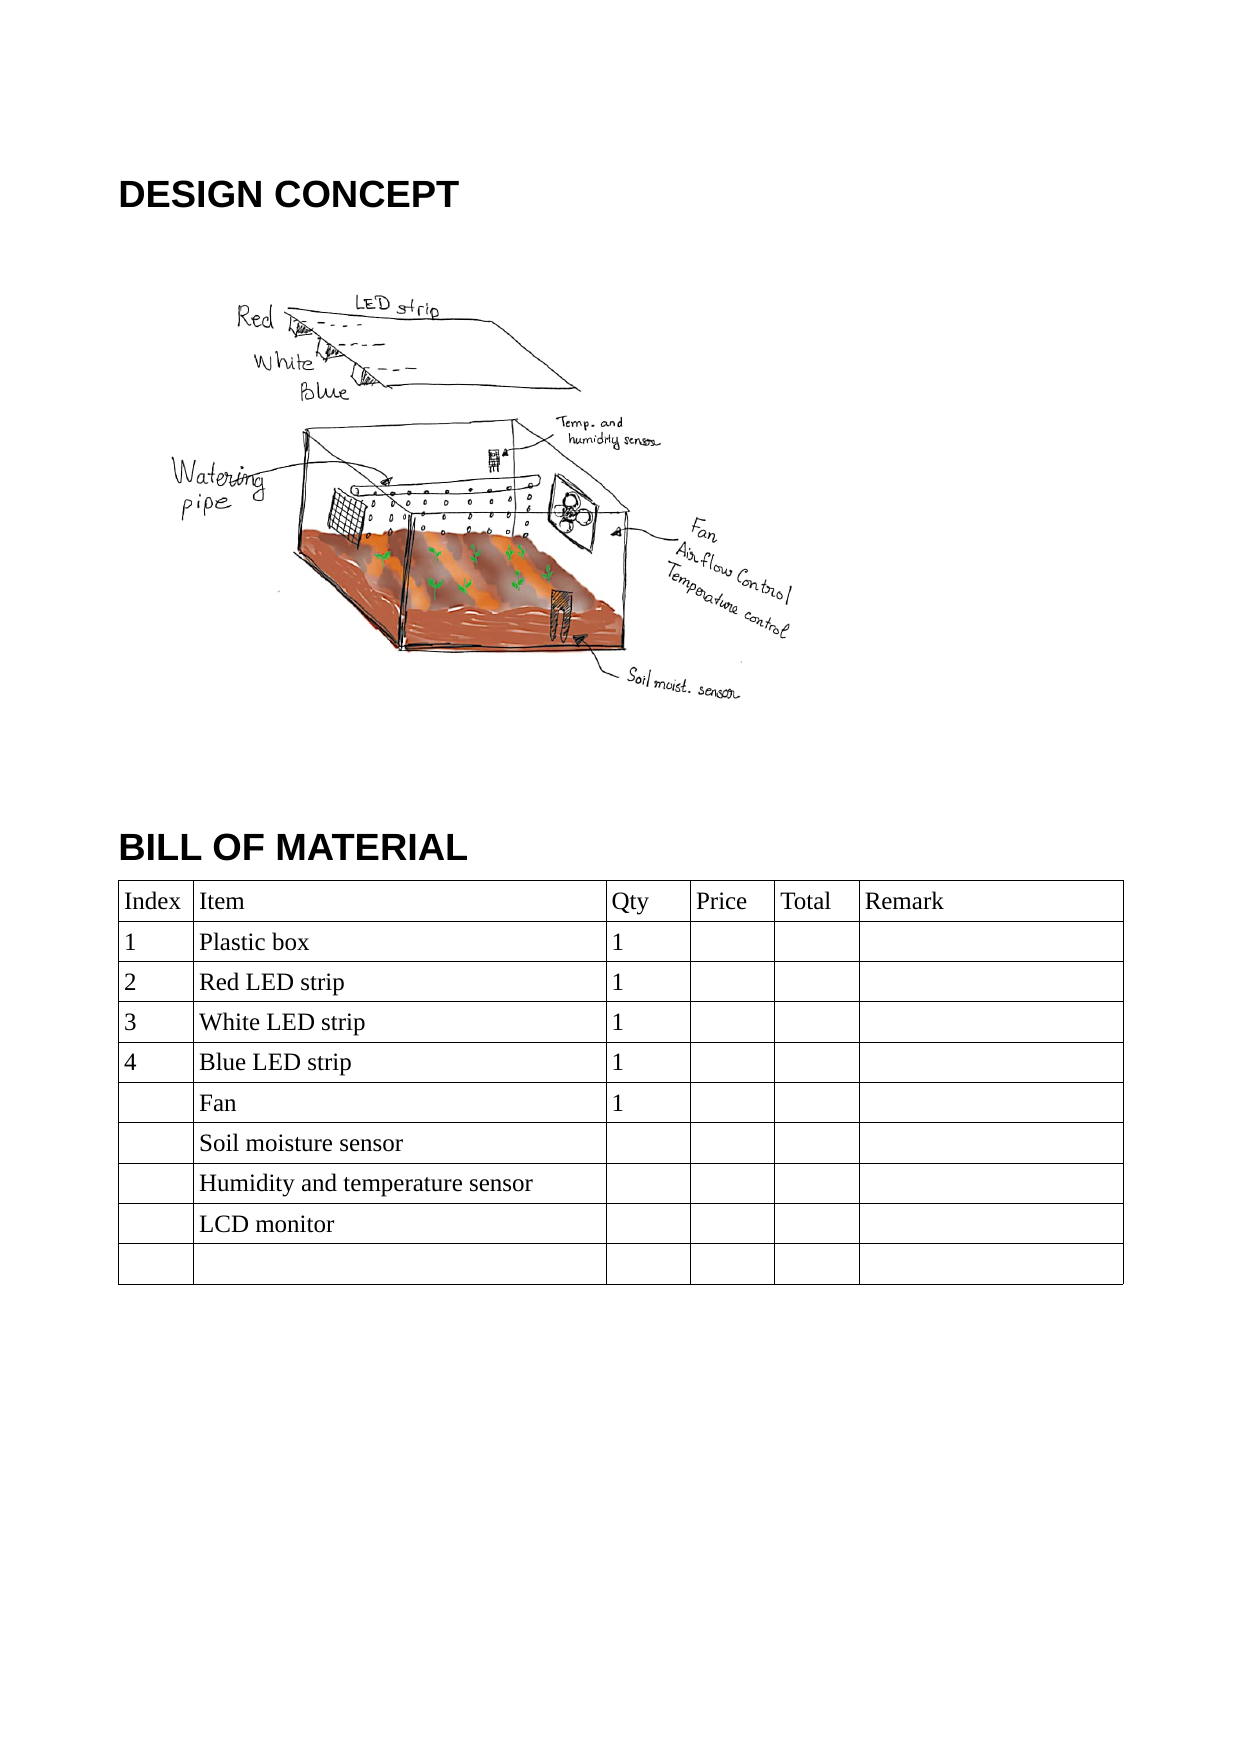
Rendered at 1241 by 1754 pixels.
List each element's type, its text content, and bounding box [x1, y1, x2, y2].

table_cell [119, 1244, 193, 1283]
table_cell [691, 1244, 774, 1283]
table_cell [775, 1164, 859, 1203]
table_cell [691, 1043, 774, 1082]
table_cell [607, 1123, 690, 1163]
table_cell [860, 1204, 1123, 1243]
table_cell [860, 1244, 1123, 1283]
table_cell [119, 1123, 193, 1163]
table_cell Humidity and temperature sensor [194, 1164, 606, 1203]
table_cell [775, 962, 859, 1001]
table_cell 2 [119, 962, 193, 1001]
table_cell 1 [119, 922, 193, 961]
table_header Price [691, 881, 774, 921]
table_cell [607, 1164, 690, 1203]
table_header Remark [860, 881, 1123, 921]
table_cell 4 [119, 1043, 193, 1082]
table_cell [691, 1123, 774, 1163]
table_cell [860, 962, 1123, 1001]
table_cell [860, 922, 1123, 961]
table_cell White LED strip [194, 1002, 606, 1042]
table_cell [607, 1244, 690, 1283]
table_cell [775, 1002, 859, 1042]
table_cell [691, 962, 774, 1001]
table_cell [775, 1083, 859, 1122]
table_cell [860, 1083, 1123, 1122]
table_cell [775, 1123, 859, 1163]
table_cell [691, 1204, 774, 1243]
table_cell [860, 1002, 1123, 1042]
table_cell 1 [607, 1083, 690, 1122]
table_cell [691, 922, 774, 961]
table_cell [119, 1204, 193, 1243]
table_cell 1 [607, 922, 690, 961]
table_cell [194, 1244, 606, 1283]
table_header Total [775, 881, 859, 921]
table_header Item [194, 881, 606, 921]
table_header Qty [607, 881, 690, 921]
table_cell [607, 1204, 690, 1243]
table_cell 3 [119, 1002, 193, 1042]
table_cell [119, 1164, 193, 1203]
table_cell [775, 922, 859, 961]
table_cell [860, 1043, 1123, 1082]
table_cell [691, 1164, 774, 1203]
picture [196, 280, 815, 708]
table_cell LCD monitor [194, 1204, 606, 1243]
subtitle DESIGN CONCEPT [118, 172, 1122, 216]
table_cell Plastic box [194, 922, 606, 961]
table_cell Red LED strip [194, 962, 606, 1001]
table_cell [860, 1164, 1123, 1203]
table_cell [775, 1244, 859, 1283]
table_cell [775, 1204, 859, 1243]
table_cell Blue LED strip [194, 1043, 606, 1082]
table_cell [775, 1043, 859, 1082]
table_cell [860, 1123, 1123, 1163]
subtitle BILL OF MATERIAL [118, 824, 1122, 868]
table_cell [691, 1083, 774, 1122]
table_cell 1 [607, 1002, 690, 1042]
table_cell Fan [194, 1083, 606, 1122]
table_cell 1 [607, 962, 690, 1001]
table_cell [119, 1083, 193, 1122]
table_cell 1 [607, 1043, 690, 1082]
table_cell [691, 1002, 774, 1042]
table_header Index [119, 881, 193, 921]
table_cell Soil moisture sensor [194, 1123, 606, 1163]
